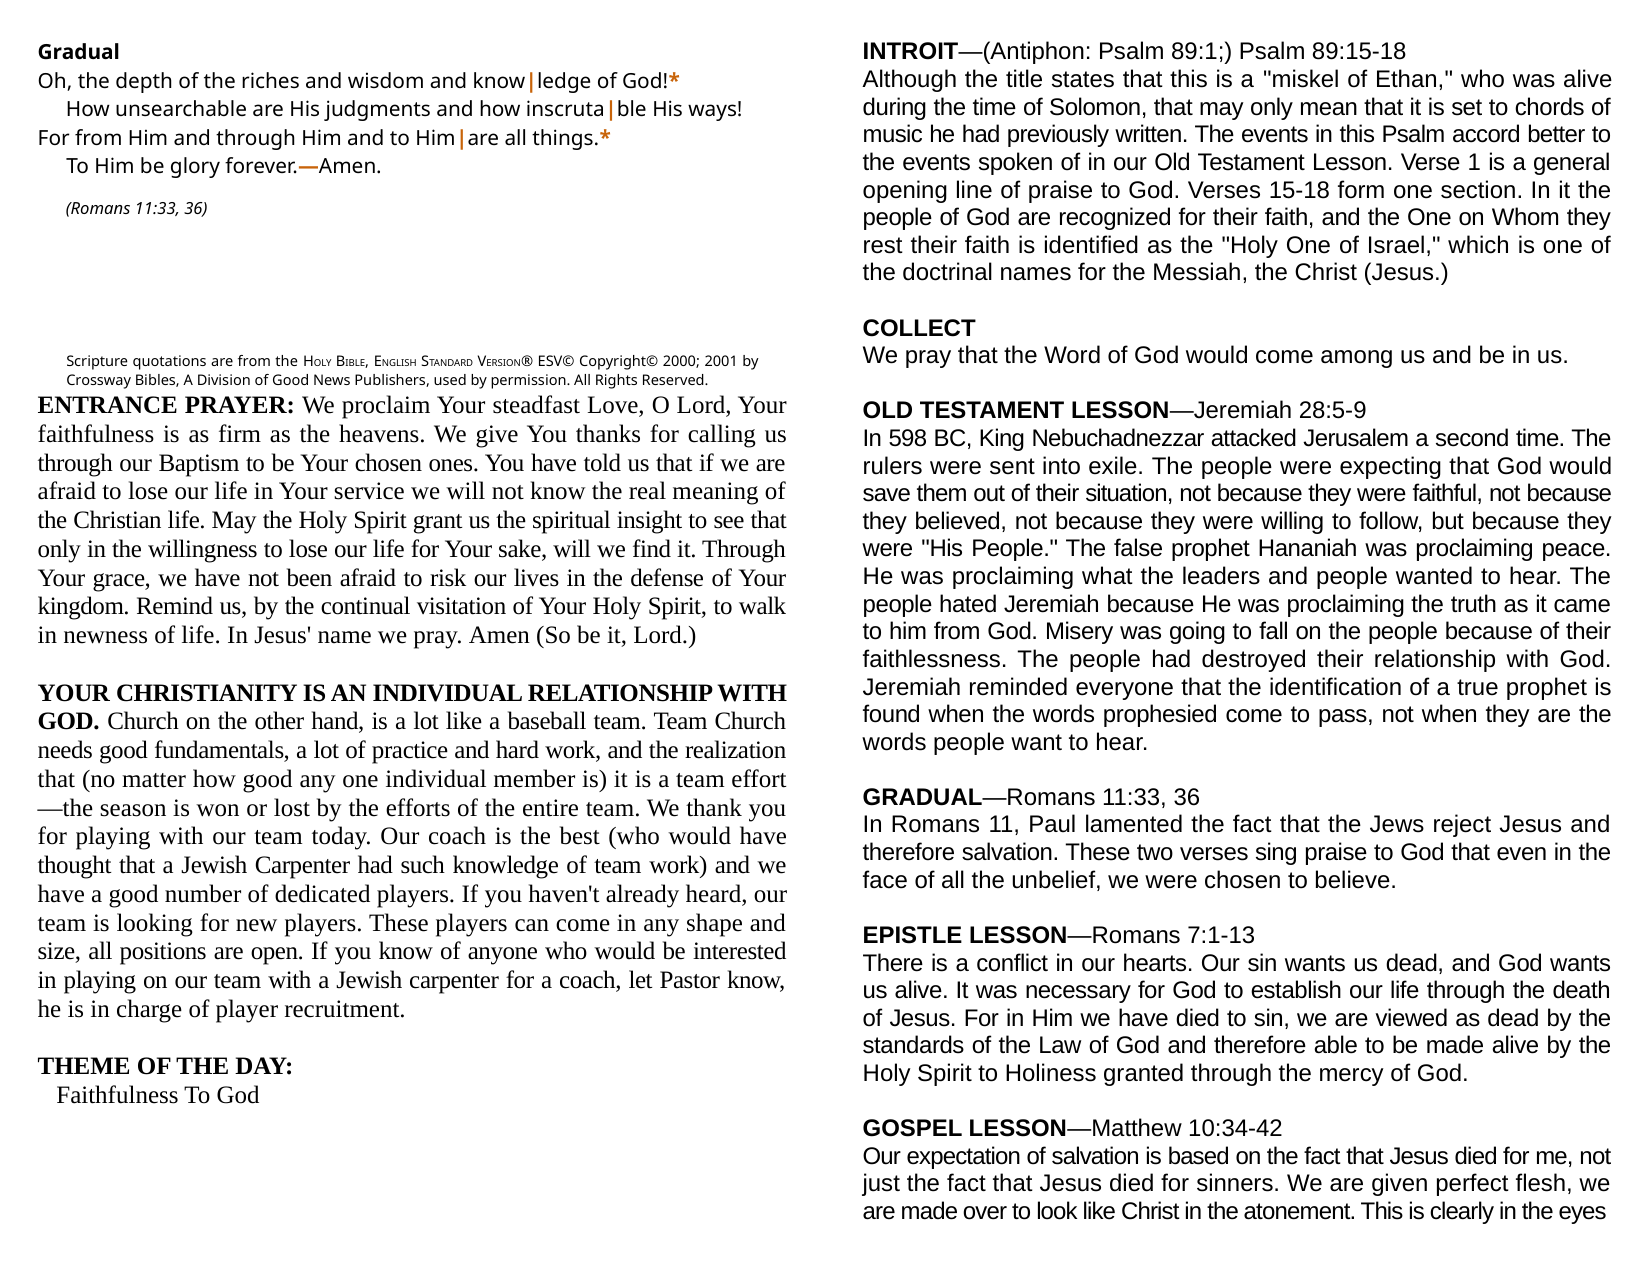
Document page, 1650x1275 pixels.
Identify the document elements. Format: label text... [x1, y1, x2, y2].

text OLD TESTAMENT LESSON—Jeremiah 28:5-9 [862, 396, 1612, 424]
text Oh, the depth of the riches and wisdom and know|ledge of God!* [37, 66, 787, 94]
text Although the title states that this is a "miskel of Ethan," who was alive during the time of Solomon, that may only mean that it is set to chords of music he had previously written. The events in this Psalm accord better to the events spoken of in our Old Testament Lesson. Verse 1 is a general opening line of praise to God. Verses 15-18 form one section. In it the people of God are recognized for their faith, and the One on Whom they rest their faith is identified as the "Holy One of Israel," which is one of the doctrinal names for the Messiah, the Christ (Jesus.) [862, 65, 1612, 286]
text COLLECT [862, 313, 1612, 341]
text How unsearchable are His judgments and how inscruta|ble His ways! [66, 94, 787, 123]
text Our expectation of salvation is based on the fact that Jesus died for me, not just the fact that Jesus died for sinners. We are given perfect flesh, we are made over to look like Christ in the atonement. This is clearly in the eyes [862, 1142, 1612, 1224]
text In Romans 11, Paul lamented the fact that the Jews reject Jesus and therefore salvation. These two verses sing praise to God that even in the face of all the unbelief, we were chosen to believe. [862, 810, 1612, 893]
text (Romans 11:33, 36) [66, 197, 787, 219]
text To Him be glory forever.—Amen. [66, 151, 787, 180]
text Scripture quotations are from the Holy Bible, English Standard Version® ESV© Copyright© 2000; 2001 by Crossway Bibles, A Division of Good News Publishers, used by permission. All Rights Reserved. [66, 350, 759, 390]
text EPISTLE LESSON—Romans 7:1-13 [862, 921, 1612, 948]
text Gradual [37, 37, 787, 66]
text For from Him and through Him and to Him|are all things.* [37, 123, 787, 151]
text GRADUAL—Romans 11:33, 36 [862, 783, 1612, 810]
text In 598 BC, King Nebuchadnezzar attacked Jerusalem a second time. The rulers were sent into exile. The people were expecting that God would save them out of their situation, not because they were faithful, not because they believed, not because they were willing to follow, but because they were "His People." The false prophet Hananiah was proclaiming peace. He was proclaiming what the leaders and people wanted to hear. The people hated Jeremiah because He was proclaiming the truth as it came to him from God. Misery was going to fall on the people because of their faithlessness. The people had destroyed their relationship with God. Jeremiah reminded everyone that the identification of a true prophet is found when the words prophesied come to pass, not when they are the words people want to hear. [862, 424, 1612, 755]
text ENTRANCE PRAYER: We proclaim Your steadfast Love, O Lord, Your faithfulness is as firm as the heavens. We give You thanks for calling us through our Baptism to be Your chosen ones. You have told us that if we are afraid to lose our life in Your service we will not know the real meaning of the Christian life. May the Holy Spirit grant us the spiritual insight to see that only in the willingness to lose our life for Your sake, will we find it. Through Your grace, we have not been afraid to risk our lives in the defense of Your kingdom. Remind us, by the continual visitation of Your Holy Spirit, to walk in newness of life. In Jesus' name we pray. Amen (So be it, Lord.) [37, 390, 787, 649]
text INTROIT—(Antiphon: Psalm 89:1;) Psalm 89:15-18 [862, 37, 1612, 65]
text THEME OF THE DAY: [37, 1051, 787, 1080]
text There is a conflict in our hearts. Our sin wants us dead, and God wants us alive. It was necessary for God to establish our life through the death of Jesus. For in Him we have died to sin, we are viewed as dead by the standards of the Law of God and therefore able to be made alive by the Holy Spirit to Holiness granted through the mercy of God. [862, 948, 1612, 1086]
text We pray that the Word of God would come among us and be in us. [862, 341, 1612, 369]
text Faithfulness To God [37, 1080, 787, 1109]
text YOUR CHRISTIANITY IS AN INDIVIDUAL RELATIONSHIP WITH GOD. Church on the other hand, is a lot like a baseball team. Team Church needs good fundamentals, a lot of practice and hard work, and the realization that (no matter how good any one individual member is) it is a team effort —the season is won or lost by the efforts of the entire team. We thank you for playing with our team today. Our coach is the best (who would have thought that a Jewish Carpenter had such knowledge of team work) and we have a good number of dedicated players. If you haven't already heard, our team is looking for new players. These players can come in any shape and size, all positions are open. If you know of anyone who would be interested in playing on our team with a Jewish carpenter for a coach, let Pastor know, he is in charge of player recruitment. [37, 678, 787, 1023]
text GOSPEL LESSON—Matthew 10:34-42 [862, 1114, 1612, 1142]
